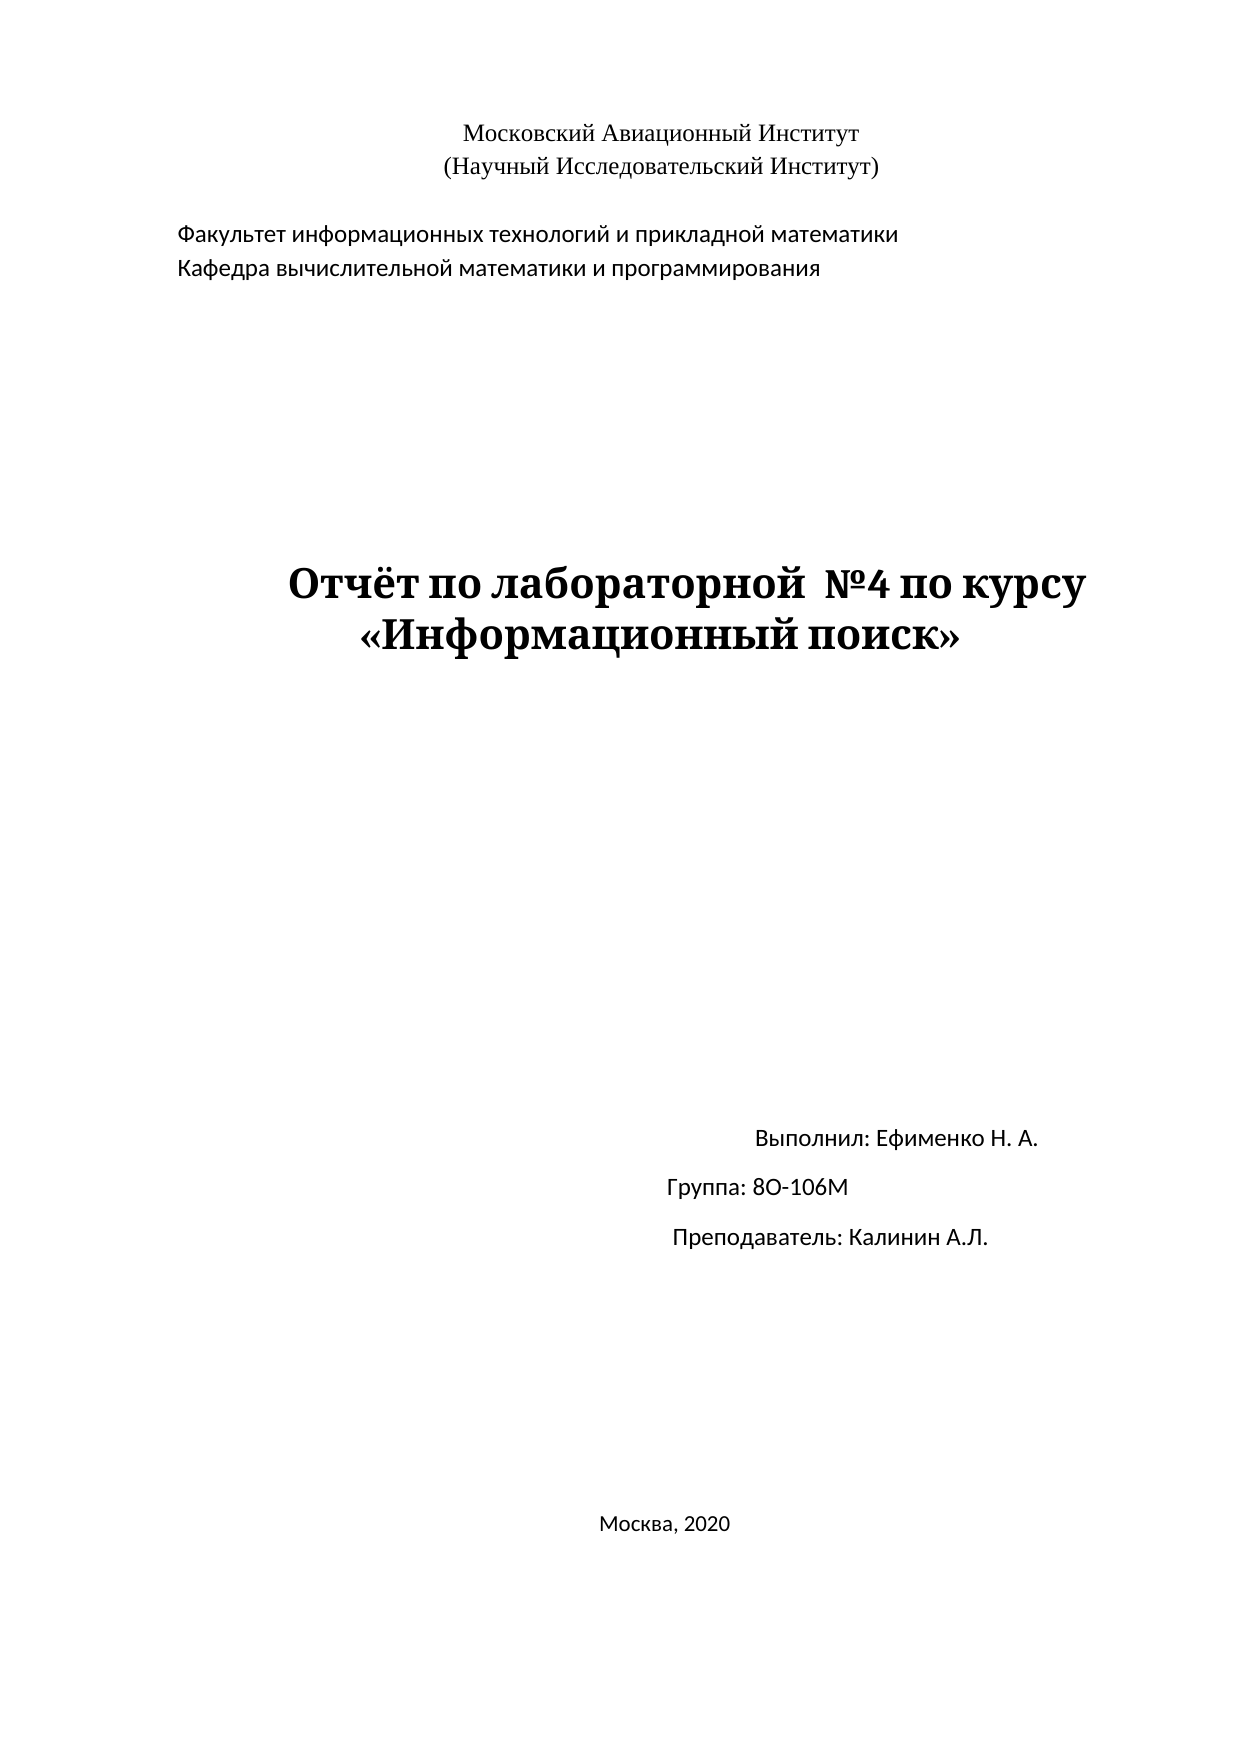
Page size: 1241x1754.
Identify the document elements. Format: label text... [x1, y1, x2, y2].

text Москва, 2020 [177, 1509, 1152, 1537]
text Отчёт по лабораторной №4 по курсу [177, 561, 1105, 609]
text (Научный Исследовательский Институт) [177, 151, 1151, 180]
text Московский Авиационный Институт [177, 118, 1151, 147]
text «Информационный поиск» [177, 612, 1152, 660]
text Факультет информационных технологий и прикладной математики [177, 218, 1159, 249]
text Кафедра вычислительной математики и программирования [177, 252, 1159, 282]
text Группа: 8О-106М [177, 1171, 1159, 1202]
text Преподаватель: Калинин А.Л. [650, 1221, 1159, 1251]
text Выполнил: Ефименко Н. А. [177, 1122, 1044, 1152]
